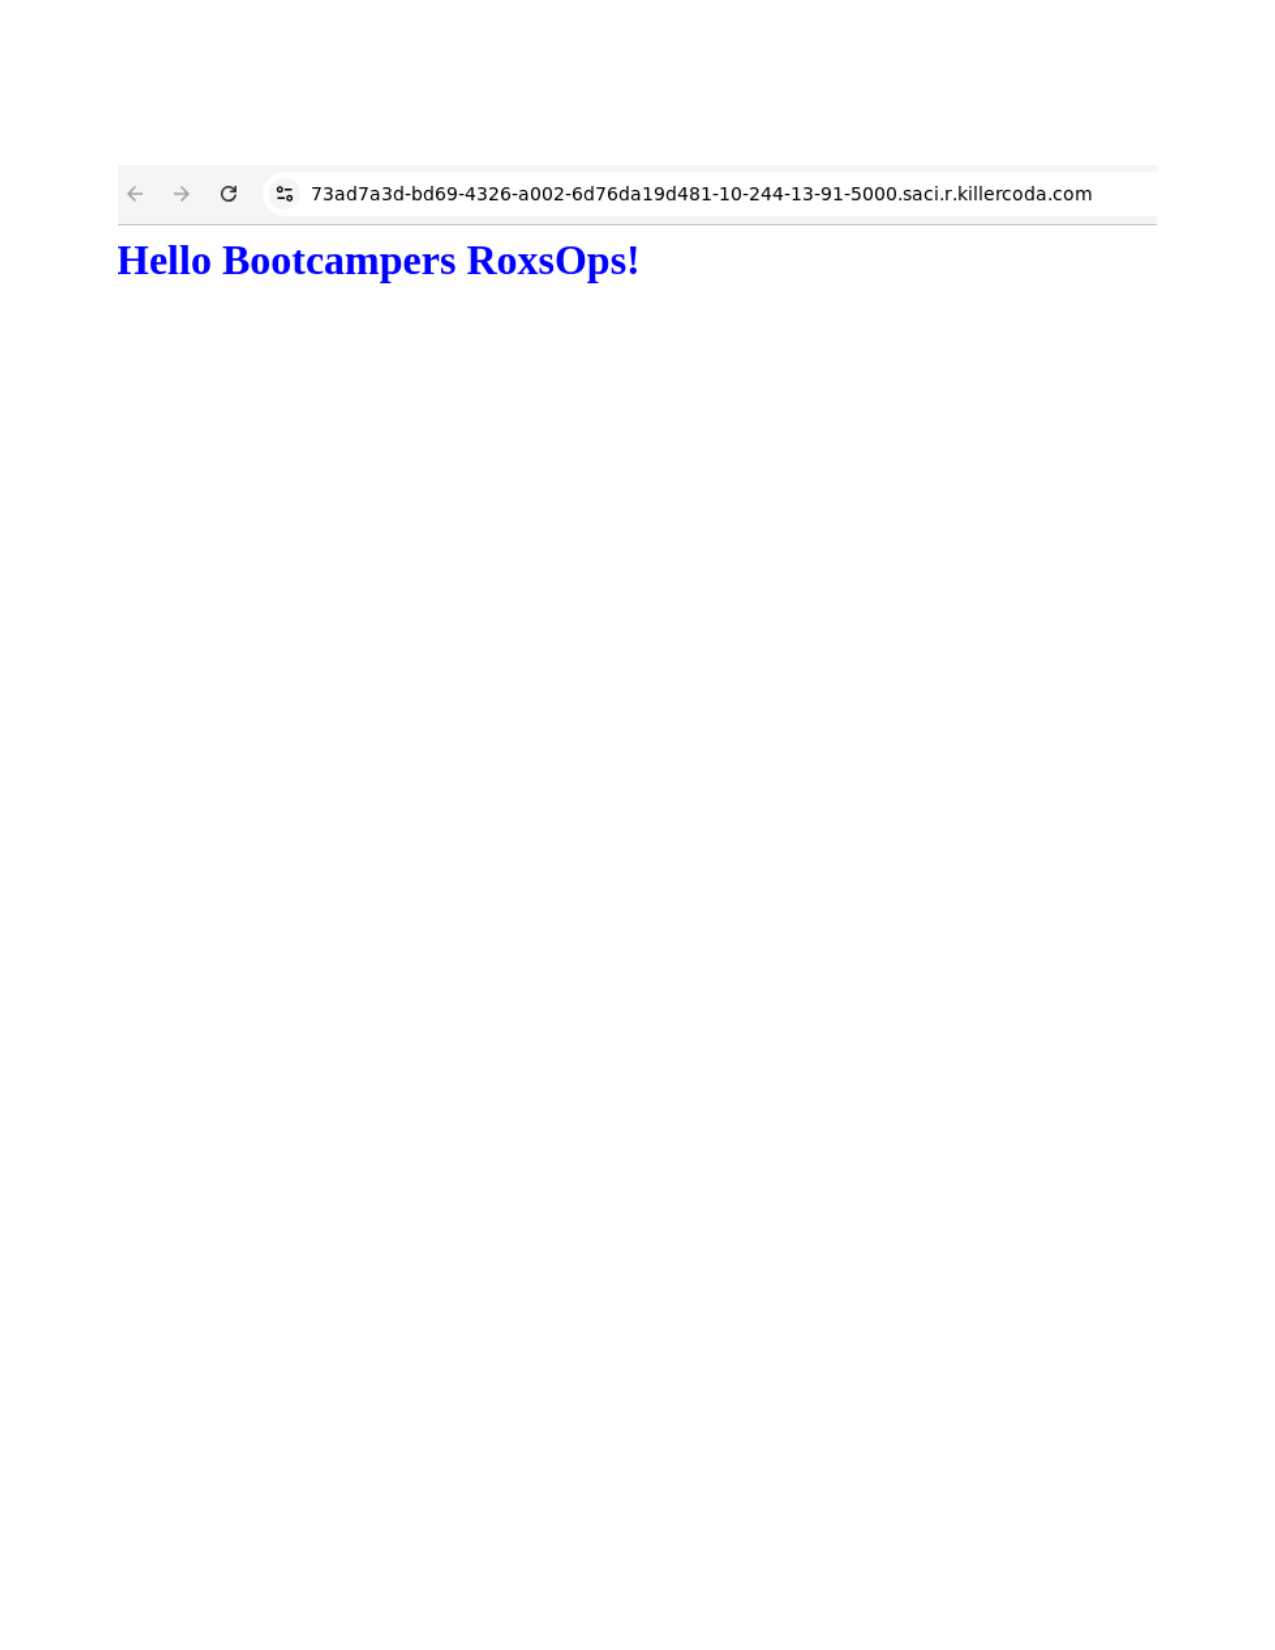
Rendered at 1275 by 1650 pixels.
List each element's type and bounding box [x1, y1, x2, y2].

picture [118, 165, 1157, 315]
